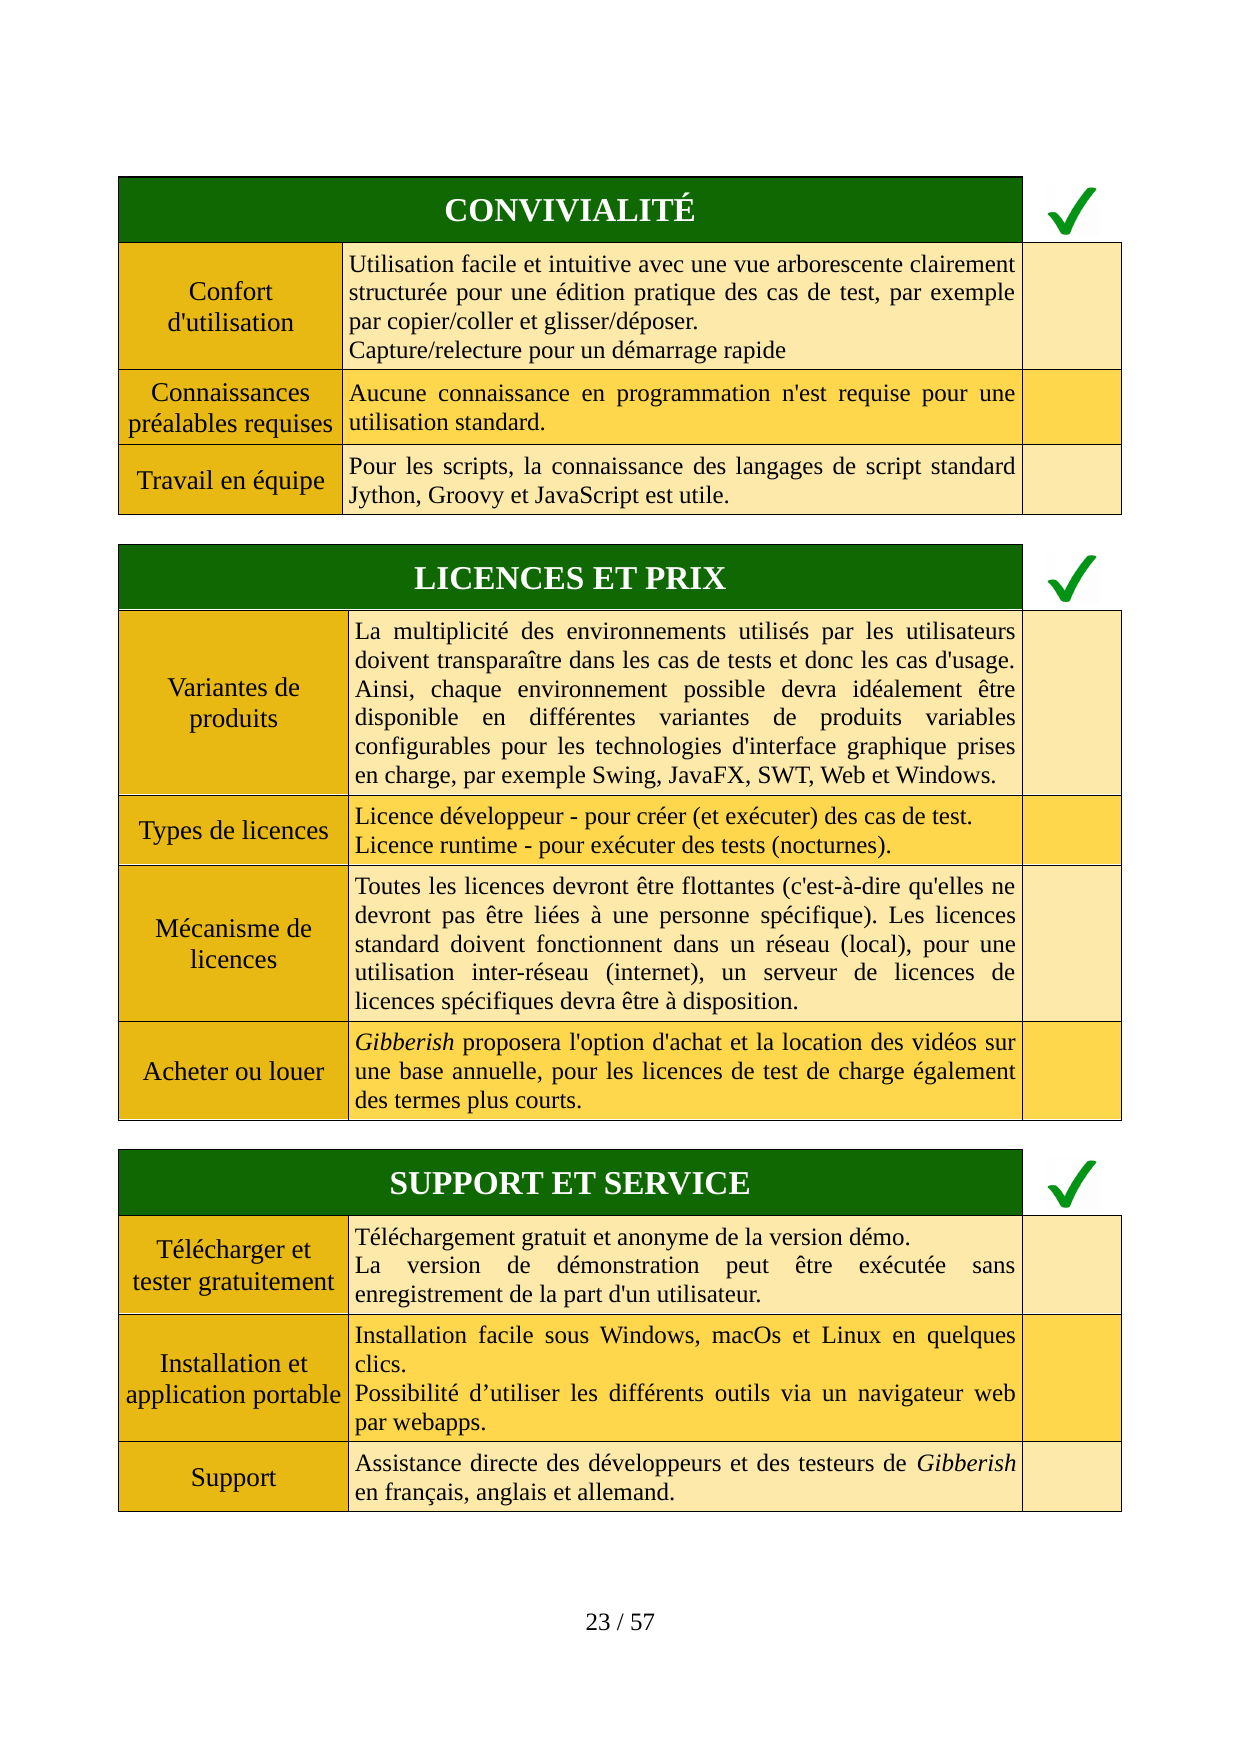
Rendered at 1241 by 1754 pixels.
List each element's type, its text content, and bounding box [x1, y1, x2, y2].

picture [1043, 183, 1101, 237]
table_cell Aucune connaissance en programmation n'est requise pour une utilisation standard. [343, 370, 1022, 444]
table_cell Télécharger et tester gratuitement [119, 1216, 348, 1313]
table_cell Travail en équipe [119, 445, 342, 514]
table_cell [1023, 866, 1121, 1021]
table_cell [1023, 1022, 1121, 1119]
table_cell La multiplicité des environnements utilisés par les utilisateurs doivent transparaître dans les cas de tests et donc les cas d'usage. Ainsi, chaque environnement possible devra idéalement être disponible en différentes variantes de produits variables configurables pour les technologies d'interface graphique prises en charge, par exemple Swing, JavaFX, SWT, Web et Windows. [349, 611, 1022, 794]
table_cell [1023, 370, 1121, 444]
table_cell Téléchargement gratuit et anonyme de la version démo. La version de démonstration peut être exécutée sans enregistrement de la part d'un utilisateur. [349, 1216, 1022, 1313]
table_cell Assistance directe des développeurs et des testeurs de Gibberish en français, anglais et allemand. [349, 1442, 1022, 1511]
picture [1043, 1156, 1101, 1209]
table_cell [1023, 1315, 1121, 1441]
table_cell Gibberish proposera l'option d'achat et la location des vidéos sur une base annuelle, pour les licences de test de charge également des termes plus courts. [349, 1022, 1022, 1119]
table_cell [1023, 796, 1121, 864]
table_cell [1023, 1442, 1121, 1511]
table_header CONVIVIALITÉ [119, 178, 1022, 242]
table_cell Types de licences [119, 796, 348, 864]
picture [1043, 550, 1101, 604]
table_cell Acheter ou louer [119, 1022, 348, 1119]
table_cell Variantes de produits [119, 611, 348, 794]
table_cell [1023, 445, 1121, 514]
table_cell [1023, 1216, 1121, 1313]
table_cell Support [119, 1442, 348, 1511]
table_header [1023, 176, 1122, 242]
table_cell Utilisation facile et intuitive avec une vue arborescente clairement structurée pour une édition pratique des cas de test, par exemple par copier/coller et glisser/déposer. Capture/relecture pour un démarrage rapide [343, 243, 1022, 369]
table_cell Installation et application portable [119, 1315, 348, 1441]
table_cell [1023, 611, 1121, 794]
table_cell Licence développeur - pour créer (et exécuter) des cas de test. Licence runtime - pour exécuter des tests (nocturnes). [349, 796, 1022, 864]
table_cell [1023, 243, 1121, 369]
table_header [1023, 1149, 1122, 1215]
table_cell Installation facile sous Windows, macOs et Linux en quelques clics. Possibilité d’utiliser les différents outils via un navigateur web par webapps. [349, 1315, 1022, 1441]
table_header SUPPORT ET SERVICE [119, 1150, 1022, 1215]
table_cell Connaissances préalables requises [119, 370, 342, 444]
table_cell Toutes les licences devront être flottantes (c'est-à-dire qu'elles ne devront pas être liées à une personne spécifique). Les licences standard doivent fonctionnent dans un réseau (local), pour une utilisation inter-réseau (internet), un serveur de licences de licences spécifiques devra être à disposition. [349, 866, 1022, 1021]
table_cell Pour les scripts, la connaissance des langages de script standard Jython, Groovy et JavaScript est utile. [343, 445, 1022, 514]
table_cell Mécanisme de licences [119, 866, 348, 1021]
table_cell Confort d'utilisation [119, 243, 342, 369]
table_header LICENCES ET PRIX [119, 545, 1022, 609]
table_header [1023, 544, 1122, 609]
